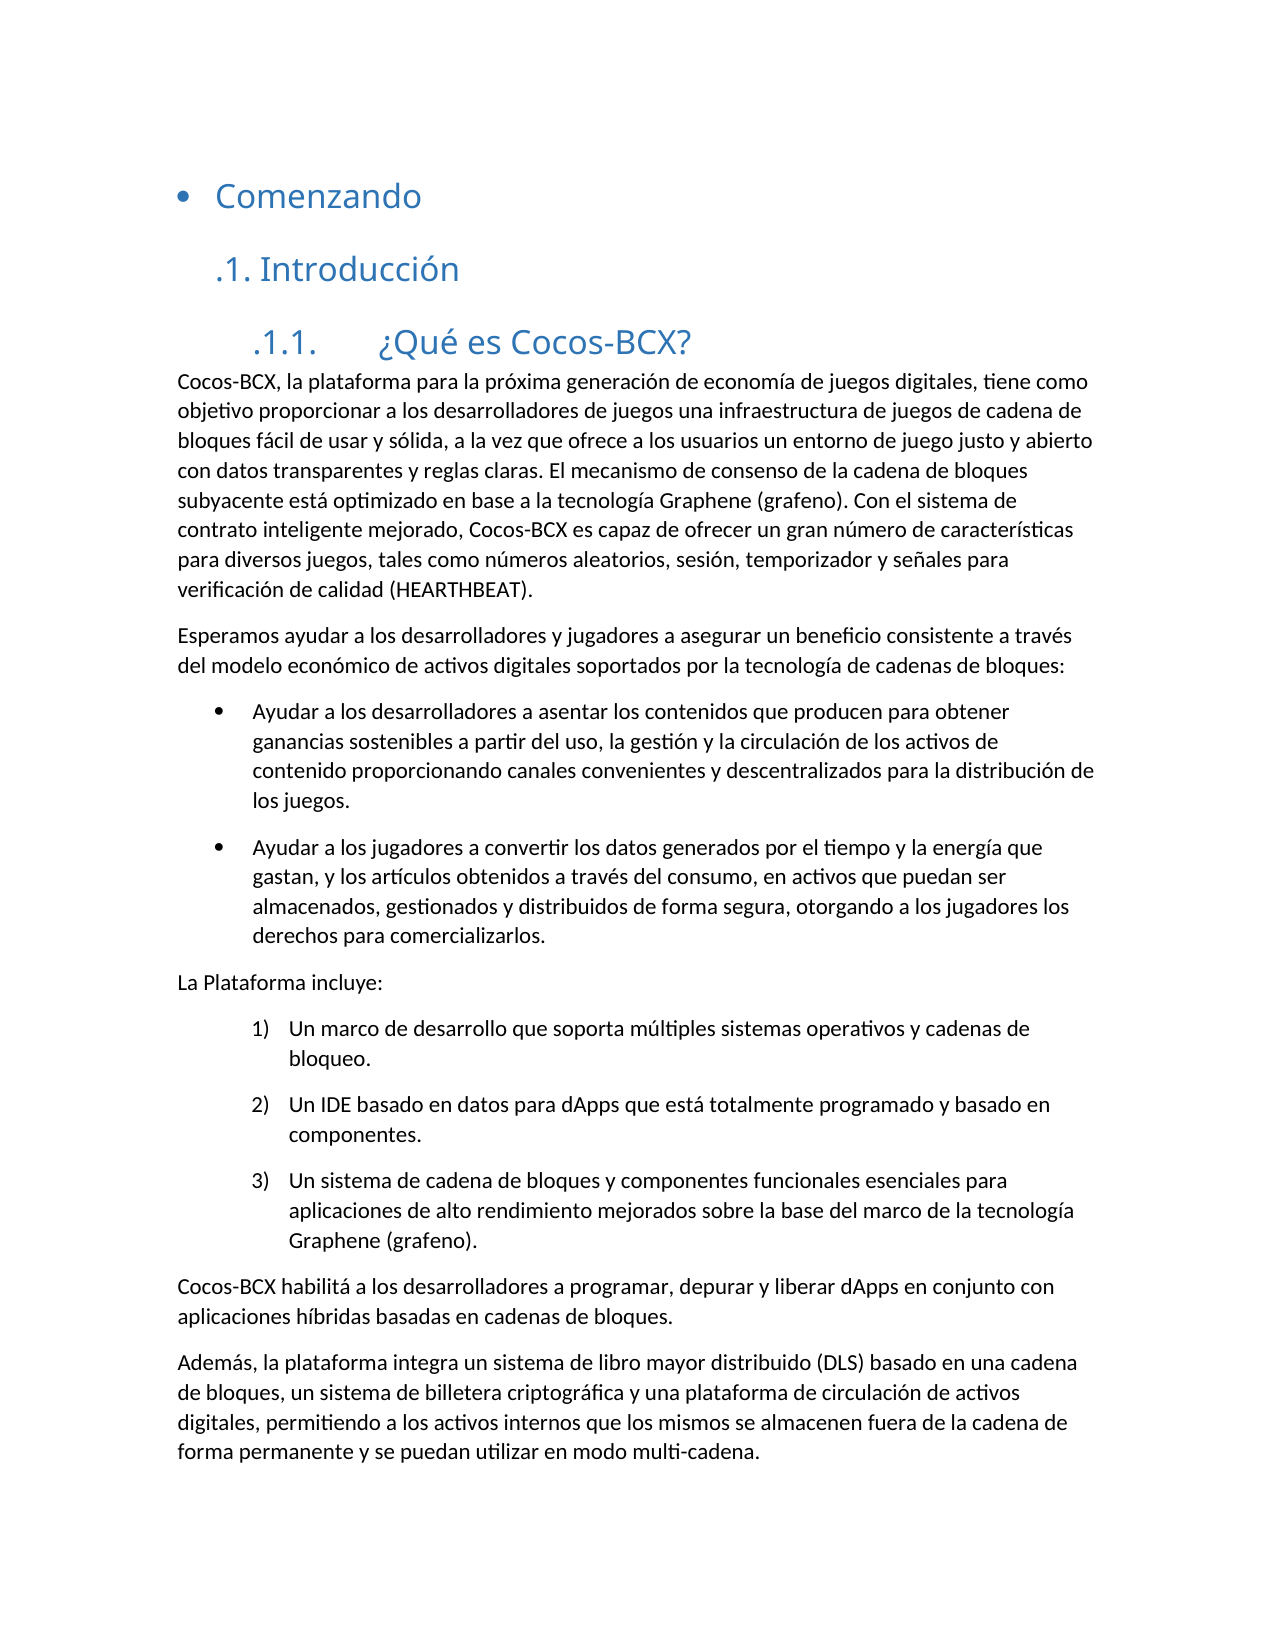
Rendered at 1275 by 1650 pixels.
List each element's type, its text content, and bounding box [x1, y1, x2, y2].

text Cocos-BCX habilitá a los desarrolladores a programar, depurar y liberar dApps en conjunto con aplicaciones híbridas basadas en cadenas de bloques. [177, 1272, 1098, 1330]
text Esperamos ayudar a los desarrolladores y jugadores a asegurar un beneficio consistente a través del modelo económico de activos digitales soportados por la tecnología de cadenas de bloques: [177, 621, 1098, 679]
list ¿Qué es Cocos-BCX? [252, 319, 1098, 364]
list Un sistema de cadena de bloques y componentes funcionales esenciales para aplicaciones de alto rendimiento mejorados sobre la base del marco de la tecnología Graphene (grafeno). [251, 1166, 1098, 1254]
list Un IDE basado en datos para dApps que está totalmente programado y basado en componentes. [251, 1090, 1098, 1148]
text Además, la plataforma integra un sistema de libro mayor distribuido (DLS) basado en una cadena de bloques, un sistema de billetera criptográfica y una plataforma de circulación de activos digitales, permitiendo a los activos internos que los mismos se almacenen fuera de la cadena de forma permanente y se puedan utilizar en modo multi-cadena. [177, 1348, 1098, 1465]
text Cocos-BCX, la plataforma para la próxima generación de economía de juegos digitales, tiene como objetivo proporcionar a los desarrolladores de juegos una infraestructura de juegos de cadena de bloques fácil de usar y sólida, a la vez que ofrece a los usuarios un entorno de juego justo y abierto con datos transparentes y reglas claras. El mecanismo de consenso de la cadena de bloques subyacente está optimizado en base a la tecnología Graphene (grafeno). Con el sistema de contrato inteligente mejorado, Cocos-BCX es capaz de ofrecer un gran número de características para diversos juegos, tales como números aleatorios, sesión, temporizador y señales para verificación de calidad (HEARTHBEAT). [177, 367, 1098, 603]
list Comenzando [177, 173, 1098, 218]
list Ayudar a los jugadores a convertir los datos generados por el tiempo y la energía que gastan, y los artículos obtenidos a través del consumo, en activos que puedan ser almacenados, gestionados y distribuidos de forma segura, otorgando a los jugadores los derechos para comercializarlos. [215, 833, 1098, 950]
text La Plataforma incluye: [177, 968, 1098, 996]
list Un marco de desarrollo que soporta múltiples sistemas operativos y cadenas de bloqueo. [251, 1014, 1098, 1072]
list Ayudar a los desarrolladores a asentar los contenidos que producen para obtener ganancias sostenibles a partir del uso, la gestión y la circulación de los activos de contenido proporcionando canales convenientes y descentralizados para la distribución de los juegos. [215, 697, 1098, 814]
list Introducción [215, 246, 1098, 291]
